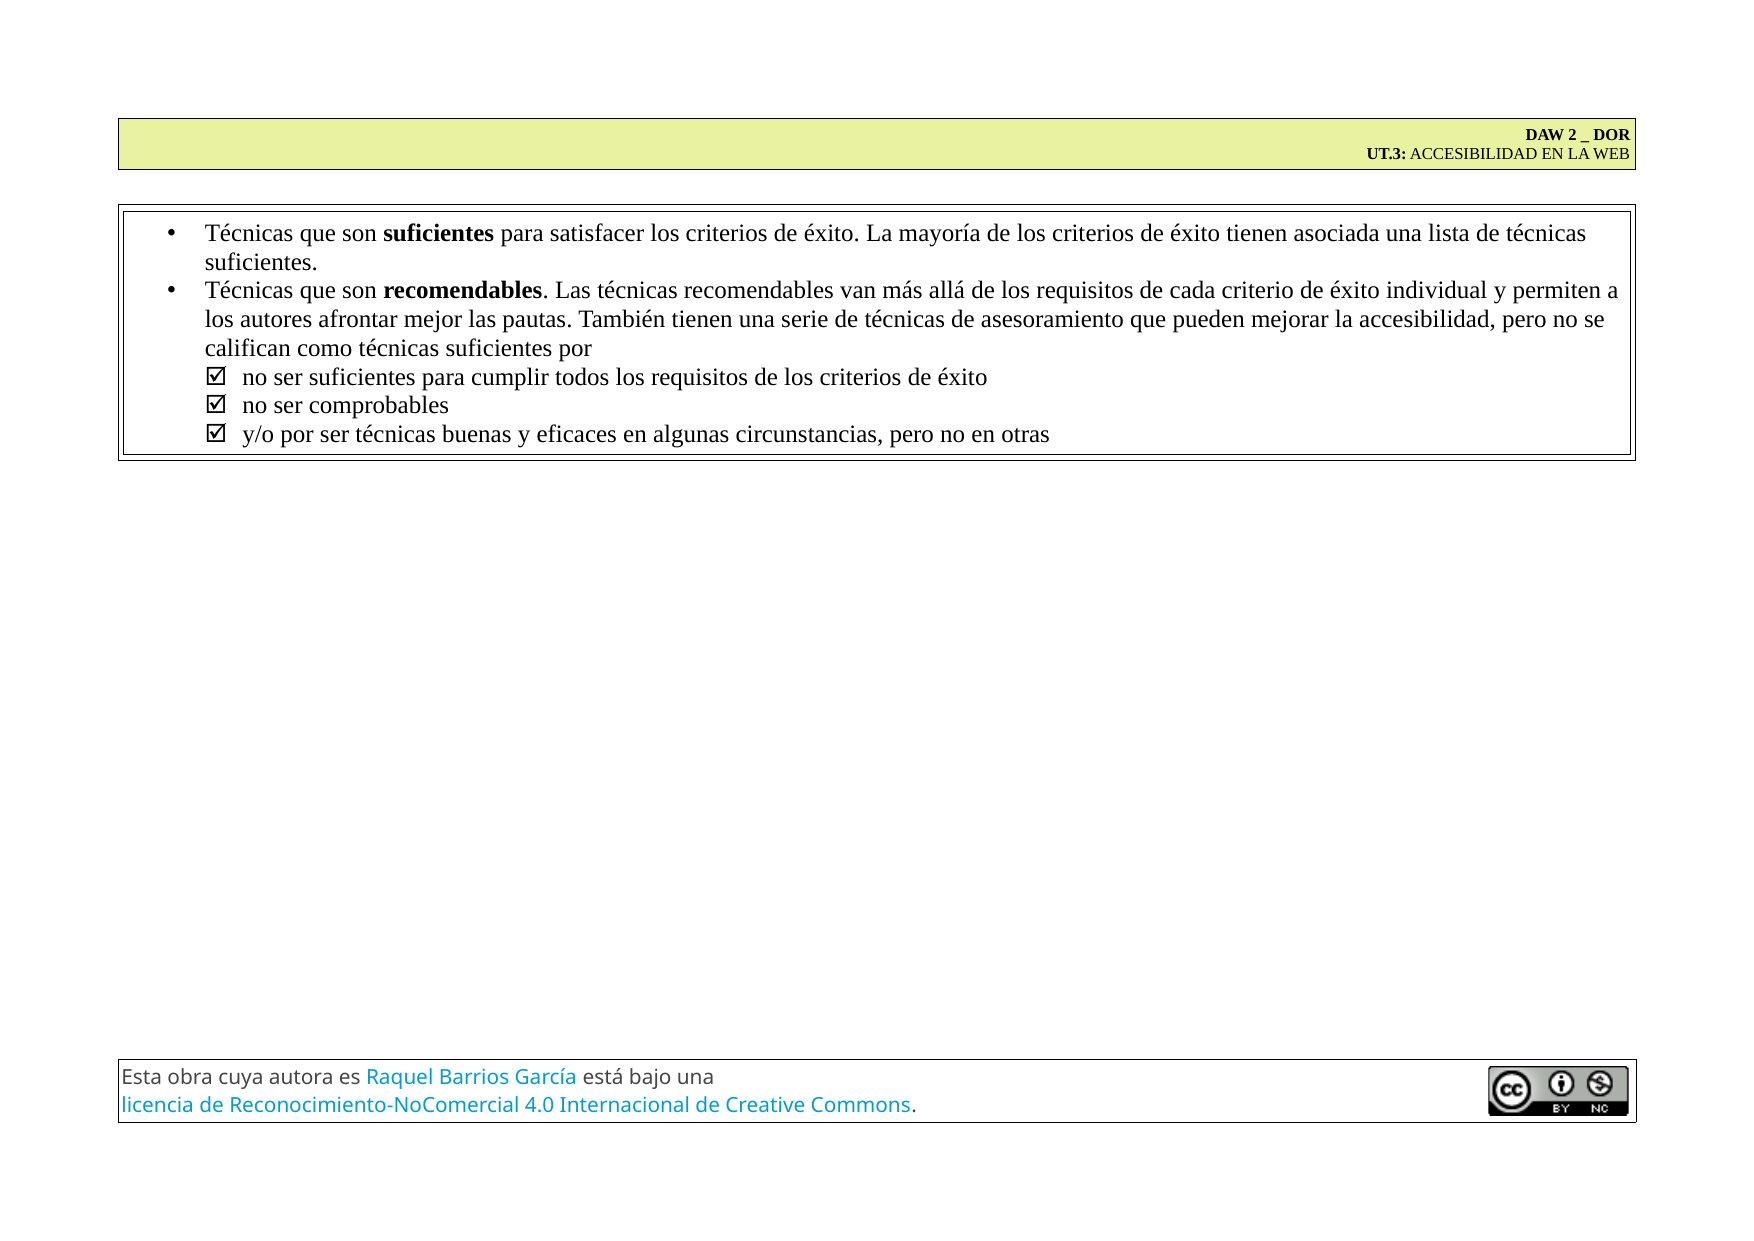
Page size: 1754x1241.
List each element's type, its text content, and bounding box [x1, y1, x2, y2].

picture [1488, 1066, 1629, 1116]
table_header Las técnicas son informativas, no normativas, y se agrupan en dos categorías: Técnicas que son suficientes para satisfacer los criterios de éxito. La mayoría de los criterios de éxito tienen asociada una lista de técnicas suficientes. Técnicas que son recomendables. Las técnicas recomendables van más allá de los requisitos de cada criterio de éxito individual y permiten a los autores afrontar mejor las pautas. También tienen una serie de técnicas de asesoramiento que pueden mejorar la accesibilidad, pero no se califican como técnicas suficientes por no ser suficientes para cumplir todos los requisitos de los criterios de éxito no ser comprobables y/o por ser técnicas buenas y eficaces en algunas circunstancias, pero no en otras [124, 212, 1630, 453]
table_header [119, 205, 1635, 460]
